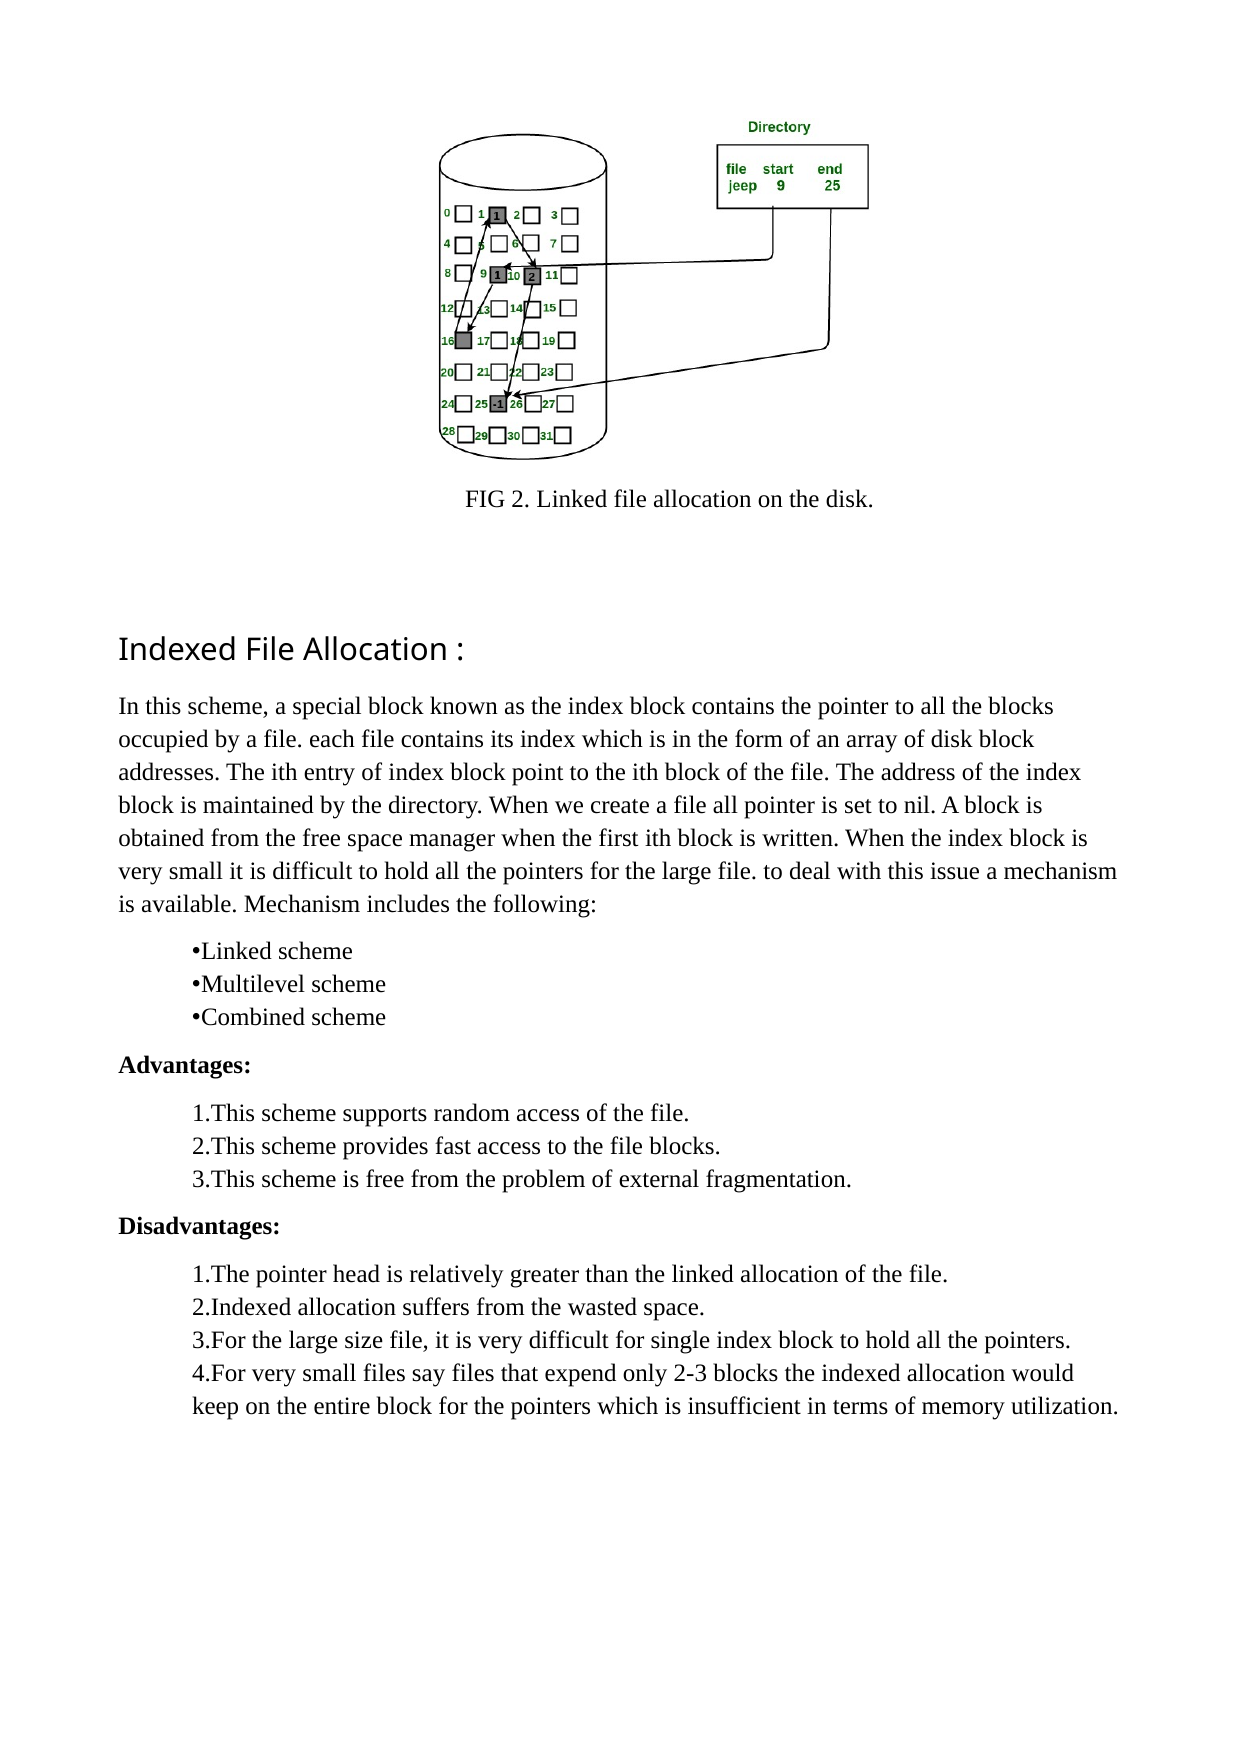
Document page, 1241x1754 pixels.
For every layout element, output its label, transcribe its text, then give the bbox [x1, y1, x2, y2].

text Advantages: [118, 1050, 1122, 1079]
text Disadvantages: [118, 1211, 1122, 1240]
list This scheme supports random access of the file. [118, 1098, 1122, 1126]
text In this scheme, a special block known as the index block contains the pointer to all the blocks occupied by a file. each file contains its index which is in the form of an array of disk block addresses. The ith entry of index block point to the ith block of the file. The address of the index block is maintained by the directory. When we create a file all pointer is set to nil. A block is obtained from the free space manager when the first ith block is written. When the index block is very small it is difficult to hold all the pointers for the large file. to deal with this issue a mechanism is available. Mechanism includes the following: [118, 691, 1122, 918]
text Indexed File Allocation : [118, 627, 1122, 670]
list For very small files say files that expend only 2-3 blocks the indexed allocation would keep on the entire block for the pointers which is insufficient in terms of memory utilization. [118, 1358, 1122, 1420]
list For the large size file, it is very difficult for single index block to hold all the pointers. [118, 1325, 1122, 1354]
list This scheme provides fast access to the file blocks. [118, 1131, 1122, 1159]
list The pointer head is relatively greater than the linked allocation of the file. [118, 1259, 1122, 1288]
picture [438, 118, 884, 460]
list This scheme is free from the problem of external fragmentation. [118, 1164, 1122, 1192]
list Combined scheme [118, 1002, 1122, 1031]
list Indexed allocation suffers from the wasted space. [118, 1292, 1122, 1321]
text FIG 2. Linked file allocation on the disk. [118, 484, 1122, 513]
list Multilevel scheme [118, 969, 1122, 998]
list Linked scheme [118, 936, 1122, 965]
